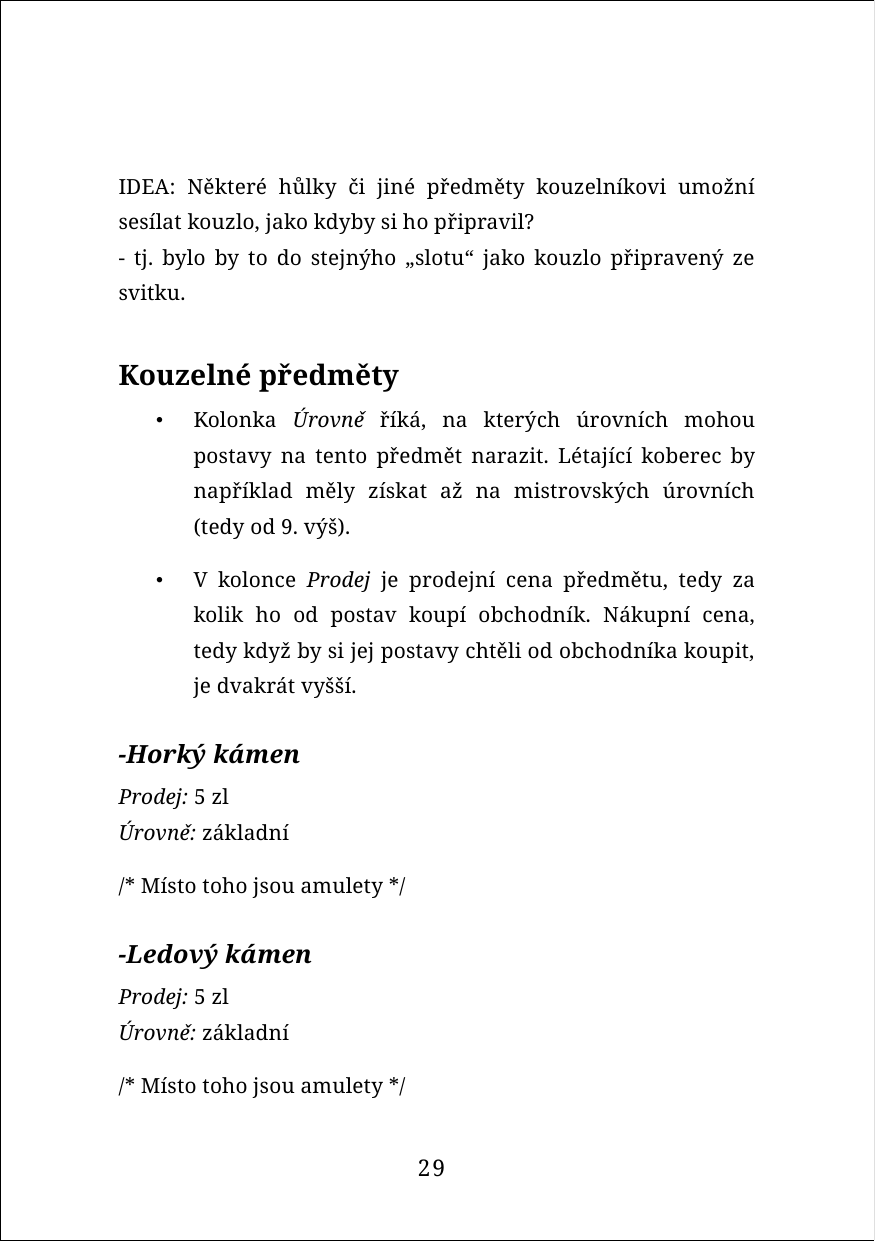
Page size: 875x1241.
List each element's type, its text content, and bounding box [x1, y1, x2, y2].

list V kolonce Prodej je prodejní cena předmětu, tedy za kolik ho od postav koupí obchodník. Nákupní cena, tedy když by si jej postavy chtěli od obchodníka koupit, je dvakrát vyšší. [156, 565, 756, 700]
text Prodej: 5 zl Úrovně: základní [118, 982, 756, 1046]
list Kolonka Úrovně říká, na kterých úrovních mohou postavy na tento předmět narazit. Létající koberec by například měly získat až na mistrovských úrovních (tedy od 9. výš). [156, 405, 756, 540]
subtitle Kouzelné předměty [118, 355, 756, 393]
text Prodej: 5 zl Úrovně: základní [118, 782, 756, 846]
text /* Místo toho jsou amulety */ [118, 871, 756, 900]
text /* Místo toho jsou amulety */ [118, 1071, 756, 1099]
text IDEA: Některé hůlky či jiné předměty kouzelníkovi umožní sesílat kouzlo, jako kdyby si ho připravil? - tj. bylo by to do stejnýho „slotu“ jako kouzlo připravený ze svitku. [118, 172, 756, 307]
subtitle -Ledový kámen [118, 936, 756, 970]
subtitle -Horký kámen [118, 737, 756, 771]
